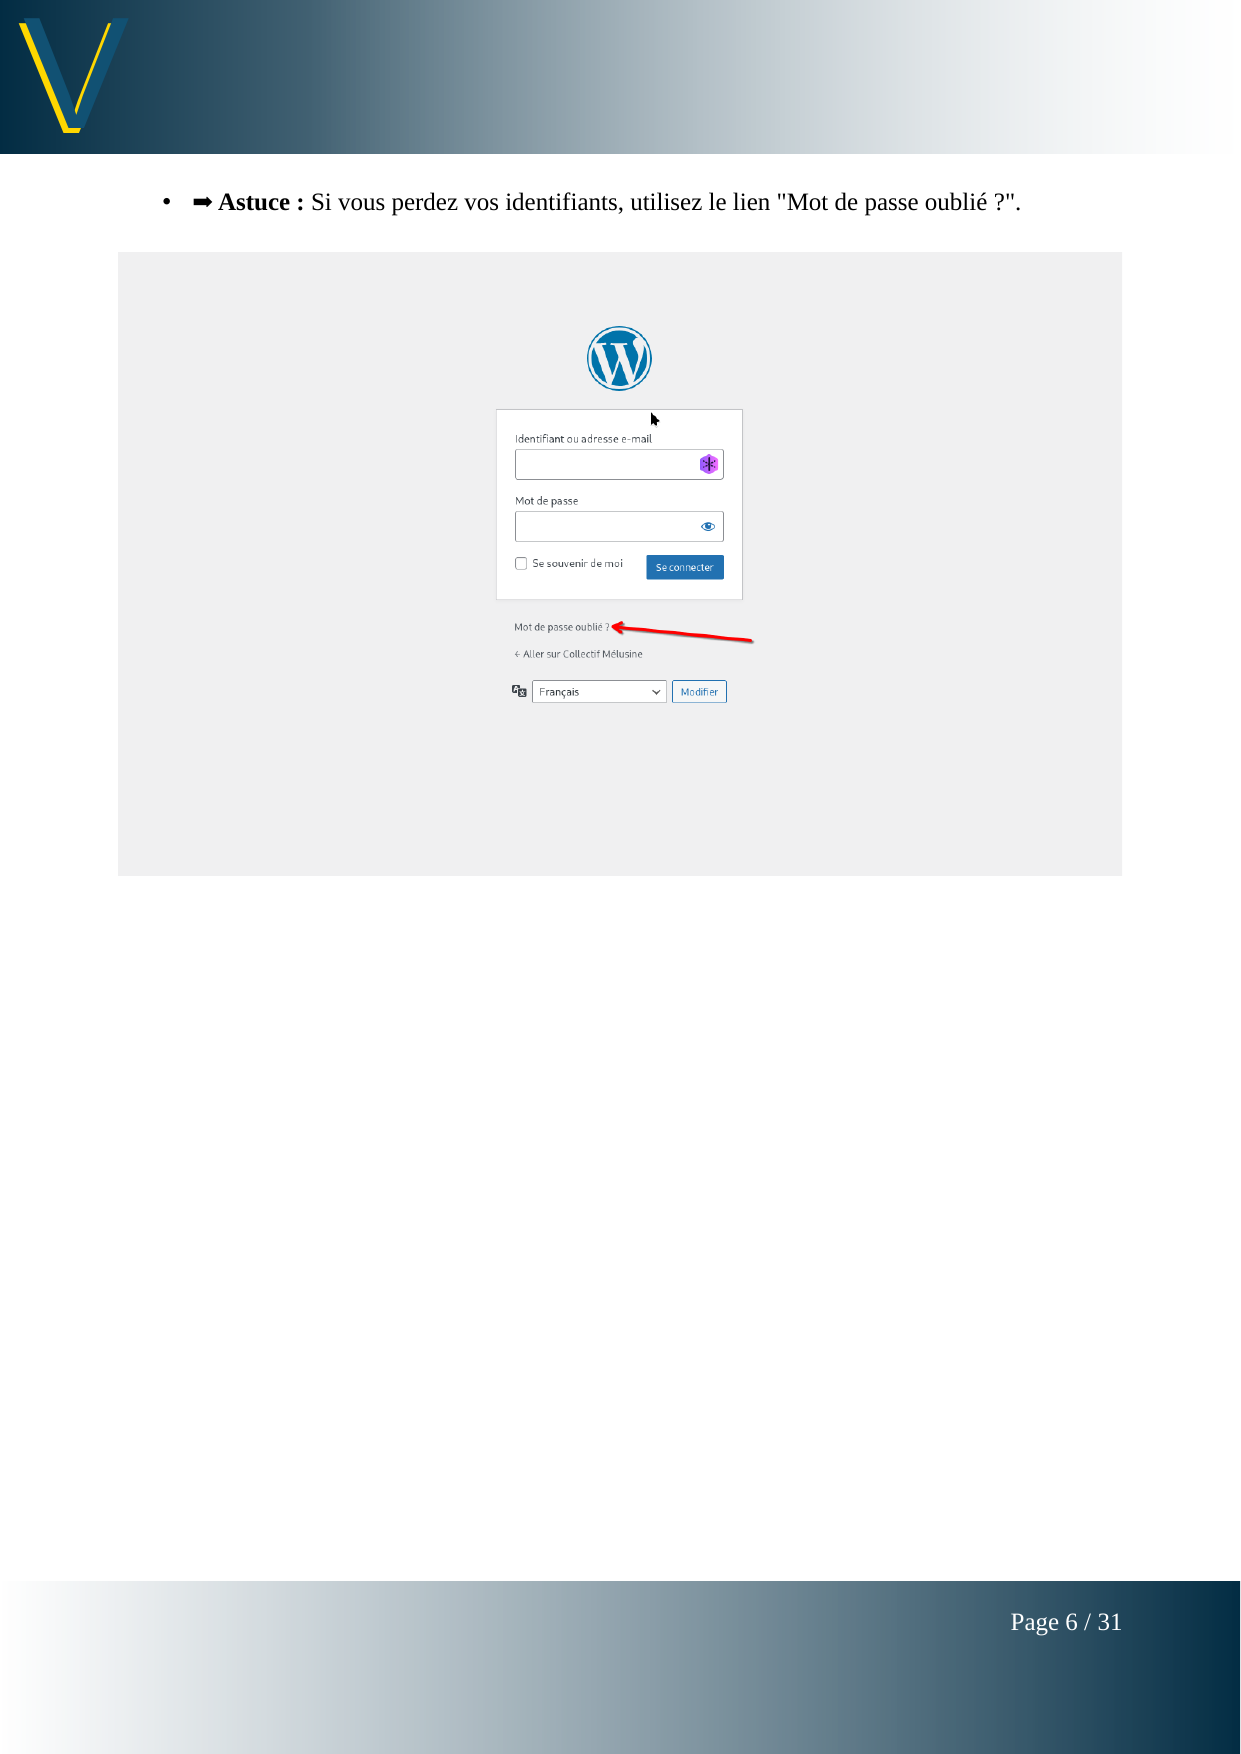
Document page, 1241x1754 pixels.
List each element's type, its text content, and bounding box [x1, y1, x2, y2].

picture [118, 252, 1123, 876]
list ➡ Astuce : Si vous perdez vos identifiants, utilisez le lien "Mot de passe oublié ?". [162, 187, 1122, 215]
